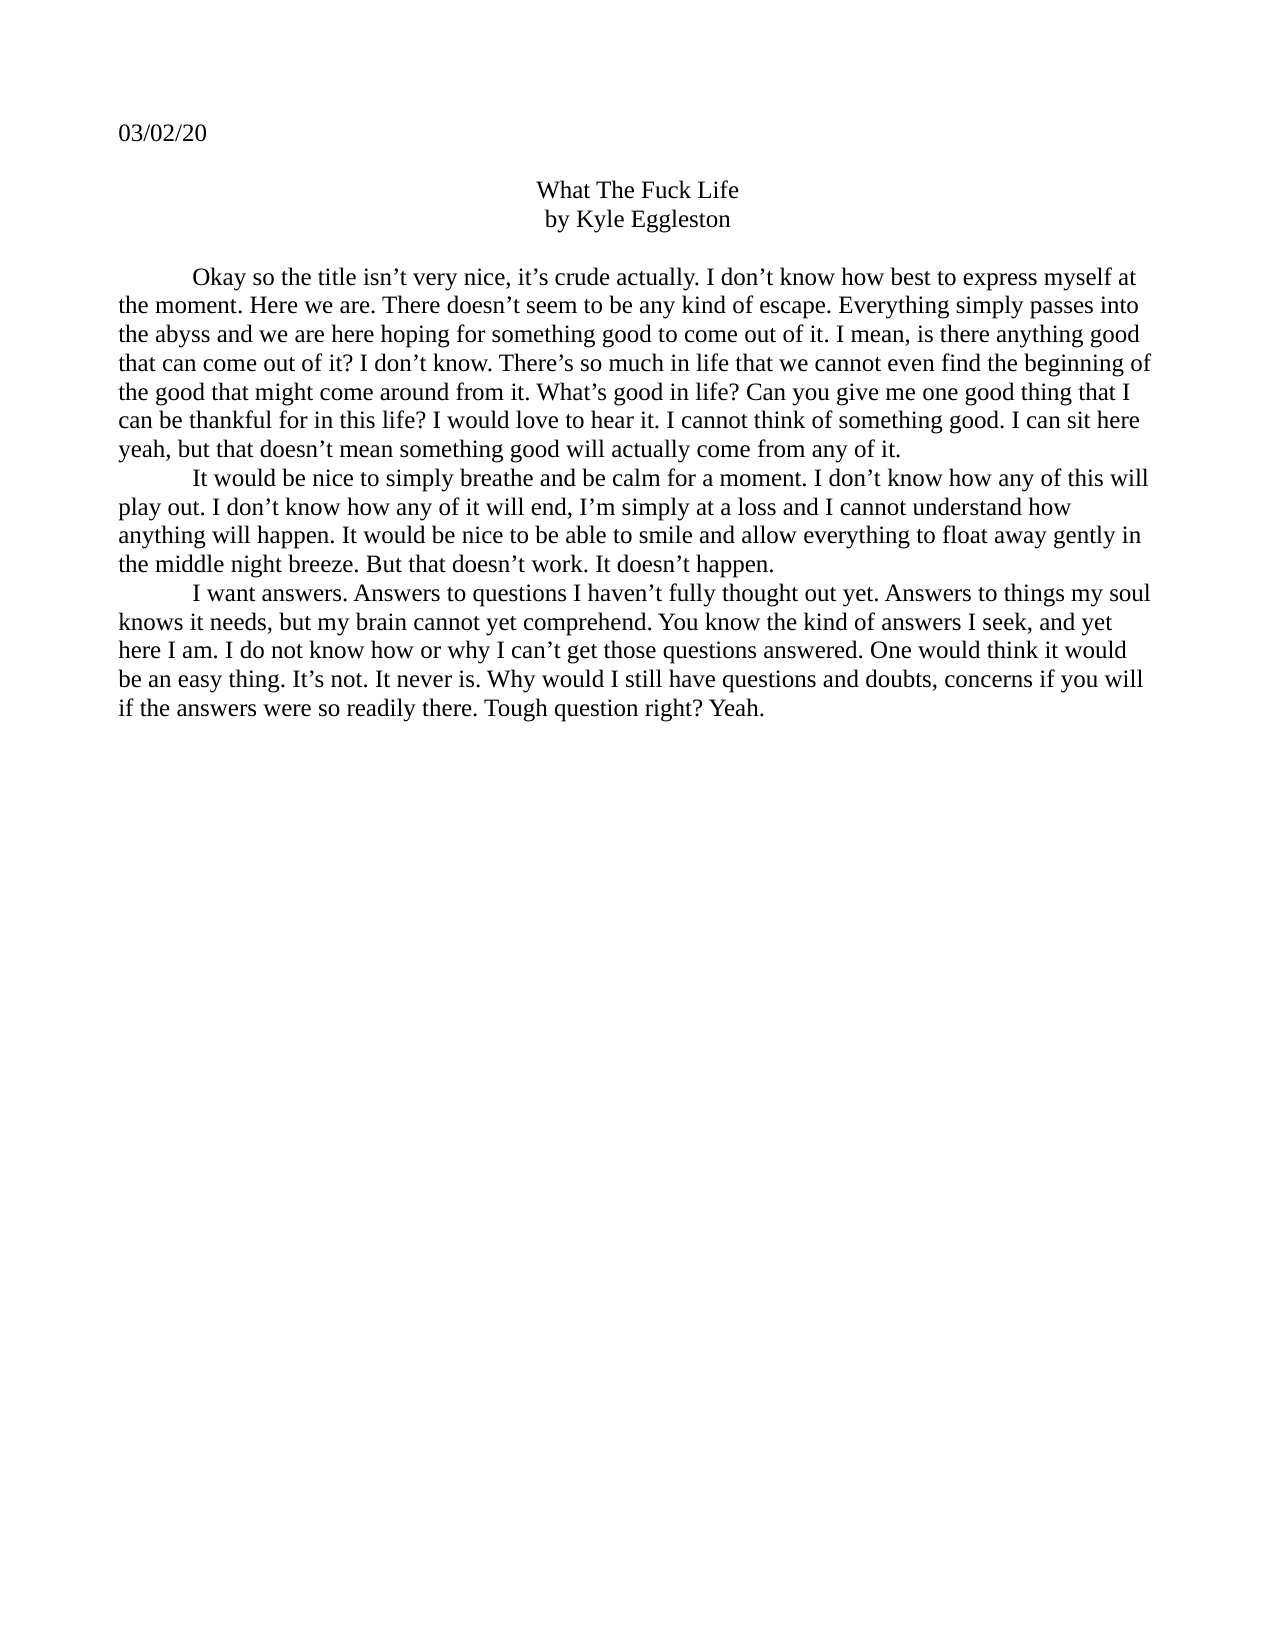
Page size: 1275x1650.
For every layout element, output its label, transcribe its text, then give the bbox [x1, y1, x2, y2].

text It would be nice to simply breathe and be calm for a moment. I don’t know how any of this will play out. I don’t know how any of it will end, I’m simply at a loss and I cannot understand how anything will happen. It would be nice to be able to smile and allow everything to float away gently in the middle night breeze. But that doesn’t work. It doesn’t happen. [118, 463, 1157, 578]
text I want answers. Answers to questions I haven’t fully thought out yet. Answers to things my soul knows it needs, but my brain cannot yet comprehend. You know the kind of answers I seek, and yet here I am. I do not know how or why I can’t get those questions answered. One would think it would be an easy thing. It’s not. It never is. Why would I still have questions and doubts, concerns if you will if the answers were so readily there. Tough question right? Yeah. [118, 578, 1157, 722]
text Okay so the title isn’t very nice, it’s crude actually. I don’t know how best to express myself at the moment. Here we are. There doesn’t seem to be any kind of escape. Everything simply passes into the abyss and we are here hoping for something good to come out of it. I mean, is there anything good that can come out of it? I don’t know. There’s so much in life that we cannot even find the beginning of the good that might come around from it. What’s good in life? Can you give me one good thing that I can be thankful for in this life? I would love to hear it. I cannot think of something good. I can sit here yeah, but that doesn’t mean something good will actually come from any of it. [118, 262, 1157, 463]
text What The Fuck Life [118, 176, 1157, 204]
text 03/02/20 [118, 118, 1157, 147]
text by Kyle Eggleston [118, 204, 1157, 233]
